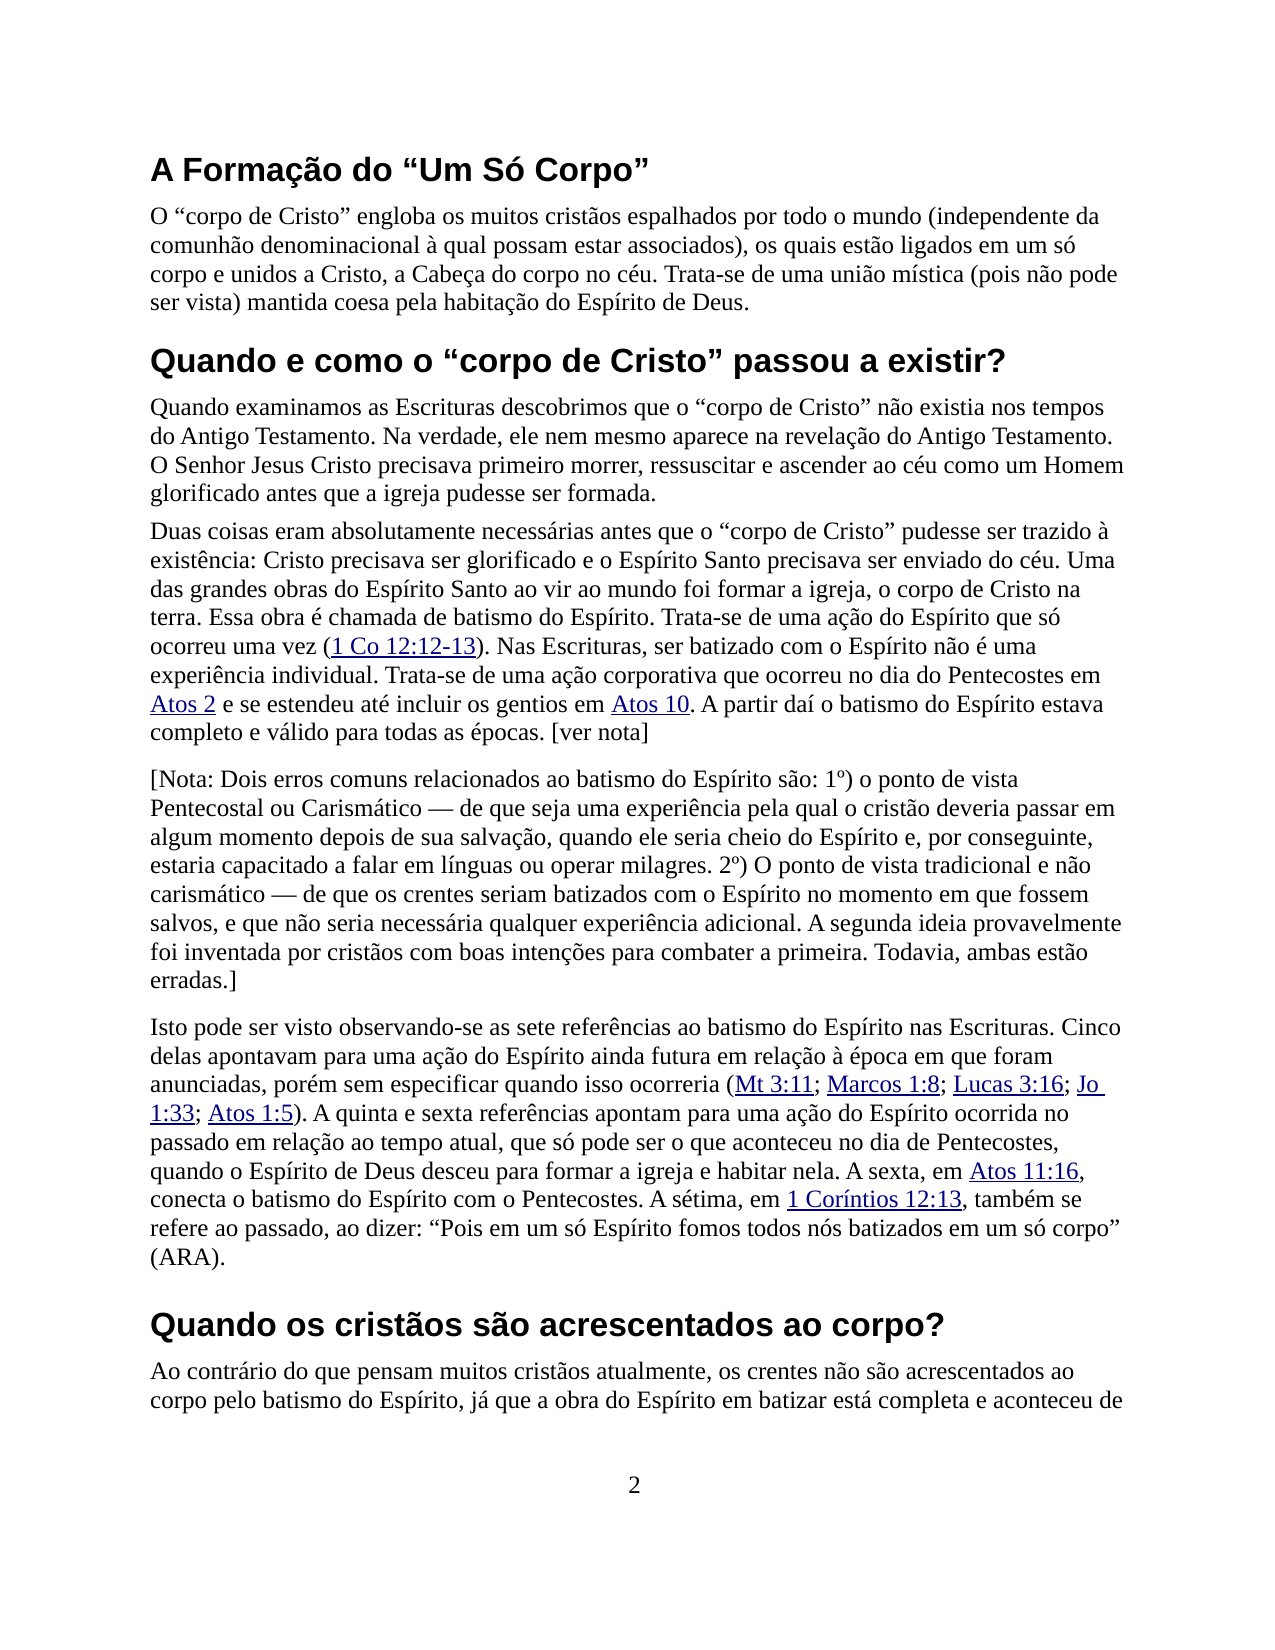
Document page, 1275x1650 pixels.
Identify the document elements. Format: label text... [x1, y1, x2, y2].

text Duas coisas eram absolutamente necessárias antes que o “corpo de Cristo” pudesse ser trazido à existência: Cristo precisava ser glorificado e o Espírito Santo precisava ser enviado do céu. Uma das grandes obras do Espírito Santo ao vir ao mundo foi formar a igreja, o corpo de Cristo na terra. Essa obra é chamada de batismo do Espírito. Trata-se de uma ação do Espírito que só ocorreu uma vez (1 Co 12:12-13). Nas Escrituras, ser batizado com o Espírito não é uma experiência individual. Trata-se de uma ação corporativa que ocorreu no dia do Pentecostes em Atos 2 e se estendeu até incluir os gentios em Atos 10. A partir daí o batismo do Espírito estava completo e válido para todas as épocas. [ver nota] [150, 516, 1125, 746]
text Quando examinamos as Escrituras descobrimos que o “corpo de Cristo” não existia nos tempos do Antigo Testamento. Na verdade, ele nem mesmo aparece na revelação do Antigo Testamento. O Senhor Jesus Cristo precisava primeiro morrer, ressuscitar e ascender ao céu como um Homem glorificado antes que a igreja pudesse ser formada. [150, 392, 1125, 507]
text O “corpo de Cristo” engloba os muitos cristãos espalhados por todo o mundo (independente da comunhão denominacional à qual possam estar associados), os quais estão ligados em um só corpo e unidos a Cristo, a Cabeça do corpo no céu. Trata-se de uma união mística (pois não pode ser vista) mantida coesa pela habitação do Espírito de Deus. [150, 201, 1125, 316]
text Isto pode ser visto observando-se as sete referências ao batismo do Espírito nas Escrituras. Cinco delas apontavam para uma ação do Espírito ainda futura em relação à época em que foram anunciadas, porém sem especificar quando isso ocorreria (Mt 3:11; Marcos 1:8; Lucas 3:16; Jo 1:33; Atos 1:5). A quinta e sexta referências apontam para uma ação do Espírito ocorrida no passado em relação ao tempo atual, que só pode ser o que aconteceu no dia de Pentecostes, quando o Espírito de Deus desceu para formar a igreja e habitar nela. A sexta, em Atos 11:16, conecta o batismo do Espírito com o Pentecostes. A sétima, em 1 Coríntios 12:13, também se refere ao passado, ao dizer: “Pois em um só Espírito fomos todos nós batizados em um só corpo” (ARA). [150, 1012, 1125, 1271]
subtitle Quando os cristãos são acrescentados ao corpo? [150, 1305, 1125, 1343]
text Ao contrário do que pensam muitos cristãos atualmente, os crentes não são acrescentados ao corpo pelo batismo do Espírito, já que a obra do Espírito em batizar está completa e aconteceu de [150, 1356, 1125, 1413]
subtitle Quando e como o “corpo de Cristo” passou a existir? [150, 341, 1125, 380]
subtitle A Formação do “Um Só Corpo” [150, 150, 1125, 189]
text [Nota: Dois erros comuns relacionados ao batismo do Espírito são: 1º) o ponto de vista Pentecostal ou Carismático — de que seja uma experiência pela qual o cristão deveria passar em algum momento depois de sua salvação, quando ele seria cheio do Espírito e, por conseguinte, estaria capacitado a falar em línguas ou operar milagres. 2º) O ponto de vista tradicional e não carismático — de que os crentes seriam batizados com o Espírito no momento em que fossem salvos, e que não seria necessária qualquer experiência adicional. A segunda ideia provavelmente foi inventada por cristãos com boas intenções para combater a primeira. Todavia, ambas estão erradas.] [150, 764, 1125, 994]
